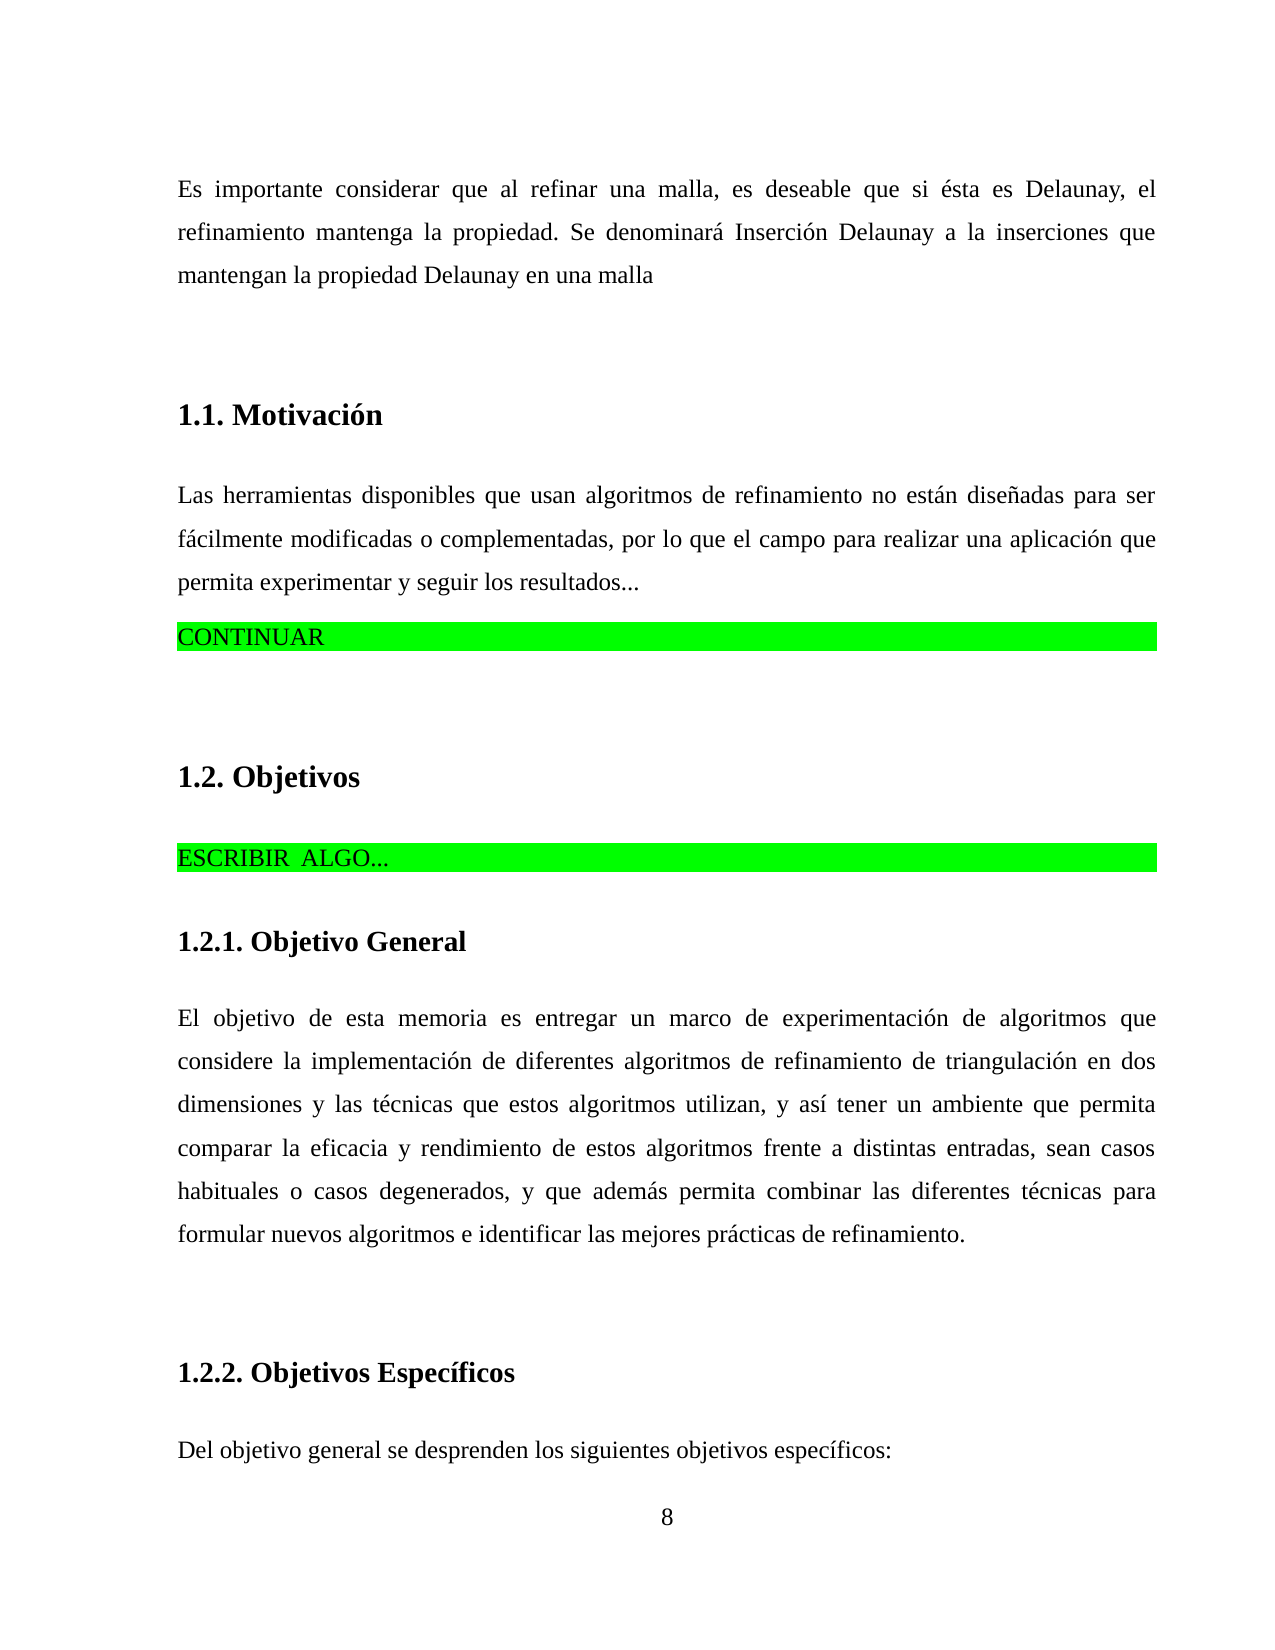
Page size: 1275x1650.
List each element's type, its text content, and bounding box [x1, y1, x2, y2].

text Es importante considerar que al refinar una malla, es deseable que si ésta es Delaunay, el refinamiento mantenga la propiedad. Se denominará Inserción Delaunay a la inserciones que mantengan la propiedad Delaunay en una malla [177, 174, 1157, 289]
text ESCRIBIR ALGO... [177, 843, 1157, 872]
text Del objetivo general se desprenden los siguientes objetivos específicos: [177, 1435, 1157, 1463]
subtitle Objetivos [177, 759, 1157, 795]
subtitle Motivación [177, 396, 1157, 432]
text Las herramientas disponibles que usan algoritmos de refinamiento no están diseñadas para ser fácilmente modificadas o complementadas, por lo que el campo para realizar una aplicación que permita experimentar y seguir los resultados... [177, 481, 1157, 596]
subtitle Objetivos Específicos [177, 1355, 1157, 1389]
subtitle Objetivo General [177, 924, 1157, 957]
text El objetivo de esta memoria es entregar un marco de experimentación de algoritmos que considere la implementación de diferentes algoritmos de refinamiento de triangulación en dos dimensiones y las técnicas que estos algoritmos utilizan, y así tener un ambiente que permita comparar la eficacia y rendimiento de estos algoritmos frente a distintas entradas, sean casos habituales o casos degenerados, y que además permita combinar las diferentes técnicas para formular nuevos algoritmos e identificar las mejores prácticas de refinamiento. [177, 1003, 1157, 1248]
text CONTINUAR [177, 622, 1157, 651]
